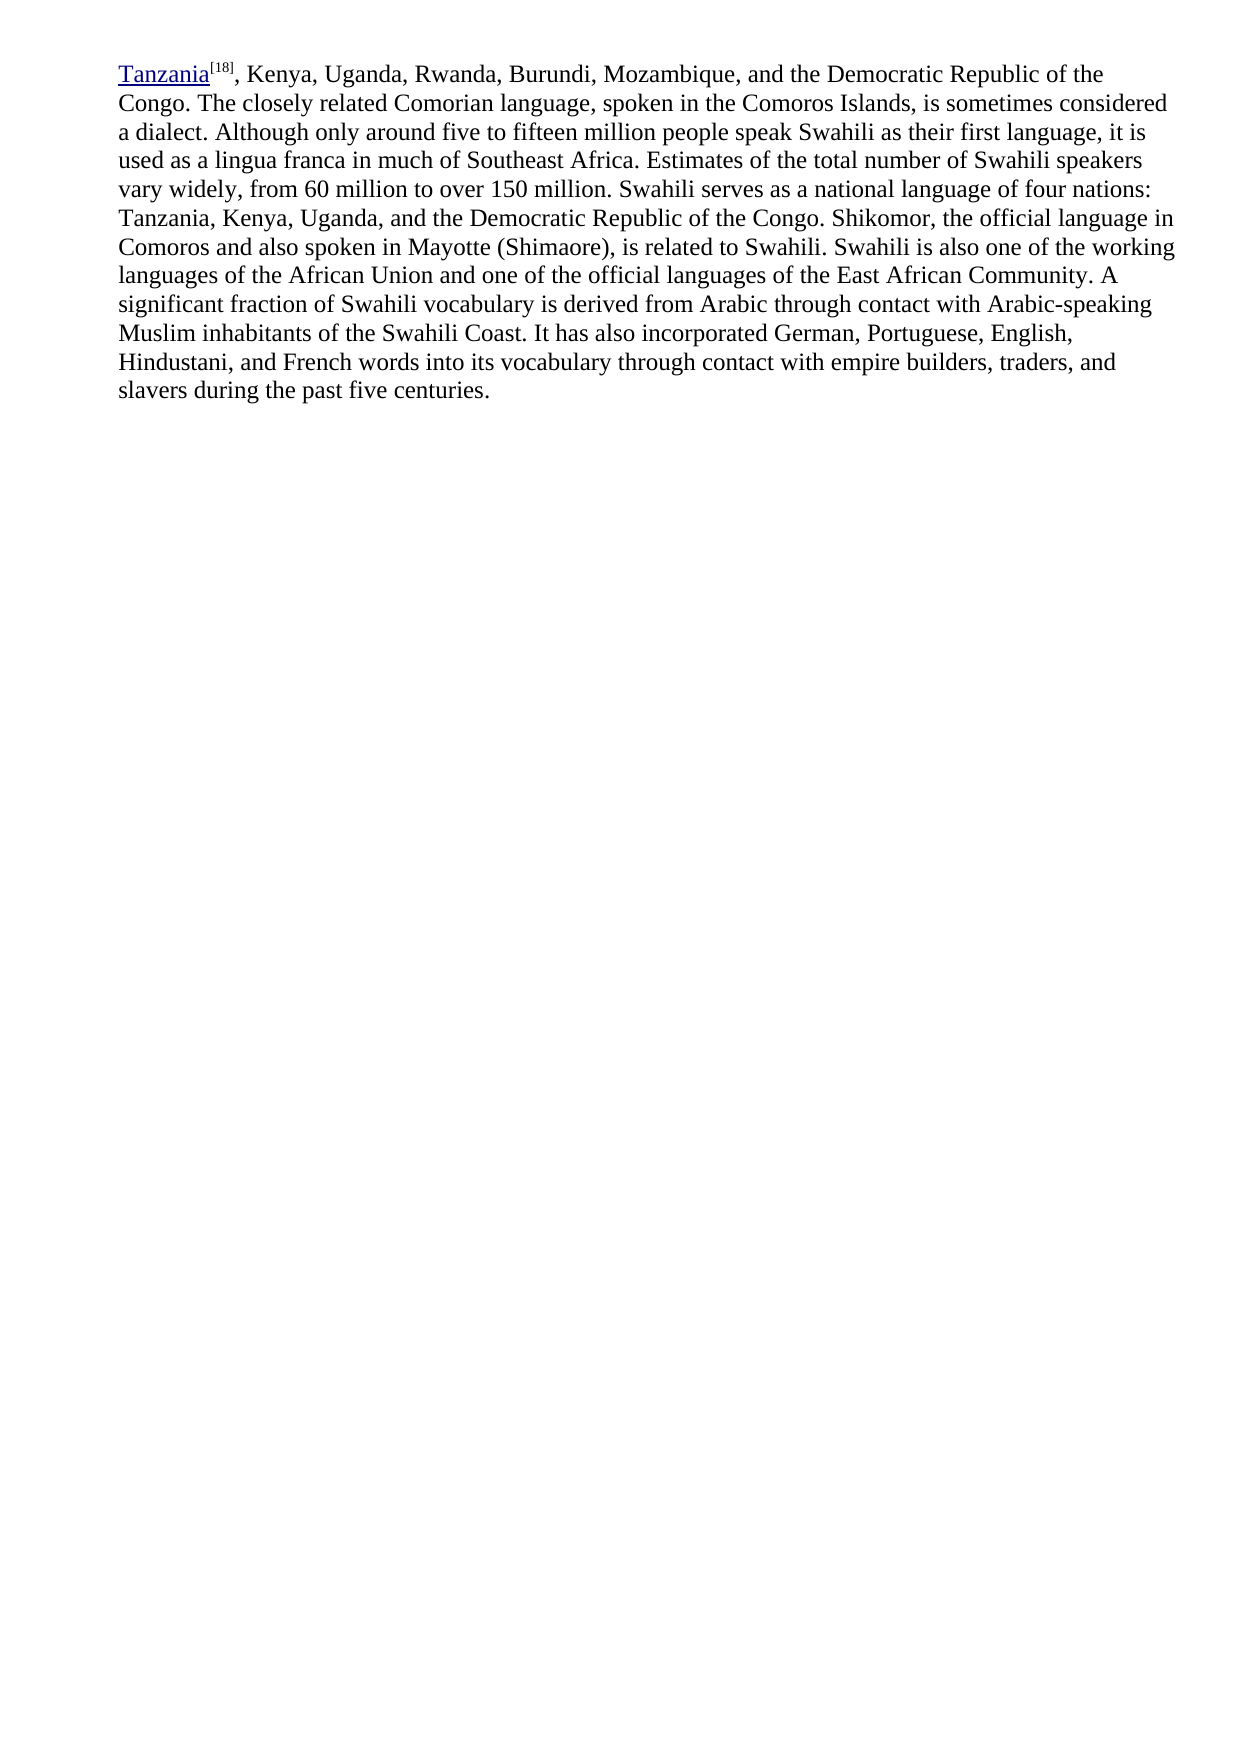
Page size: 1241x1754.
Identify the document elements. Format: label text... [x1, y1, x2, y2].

text Swahili: Swahili speakers Wikipedia CC BY-SA 3.0 Swahili, also known as Kiswahili, is a Bantu language and the first language of the Swahili people. It is a lingua franca of the African Great Lakes region and other parts of Southeast Africa, including Tanzania, Kenya, Uganda, Rwanda, Burundi, Mozambique, and the Democratic Republic of the Congo. The closely related Comorian language, spoken in the Comoros Islands, is sometimes considered a dialect. Although only around five to fifteen million people speak Swahili as their first language, it is used as a lingua franca in much of Southeast Africa. Estimates of the total number of Swahili speakers vary widely, from 60 million to over 150 million. Swahili serves as a national language of four nations: Tanzania, Kenya, Uganda, and the Democratic Republic of the Congo. Shikomor, the official language in Comoros and also spoken in Mayotte (Shimaore), is related to Swahili. Swahili is also one of the working languages of the African Union and one of the official languages of the East African Community. A significant fraction of Swahili vocabulary is derived from Arabic through contact with Arabic-speaking Muslim inhabitants of the Swahili Coast. It has also incorporated German, Portuguese, English, Hindustani, and French words into its vocabulary through contact with empire builders, traders, and slavers during the past five centuries. [118, 59, 1181, 404]
